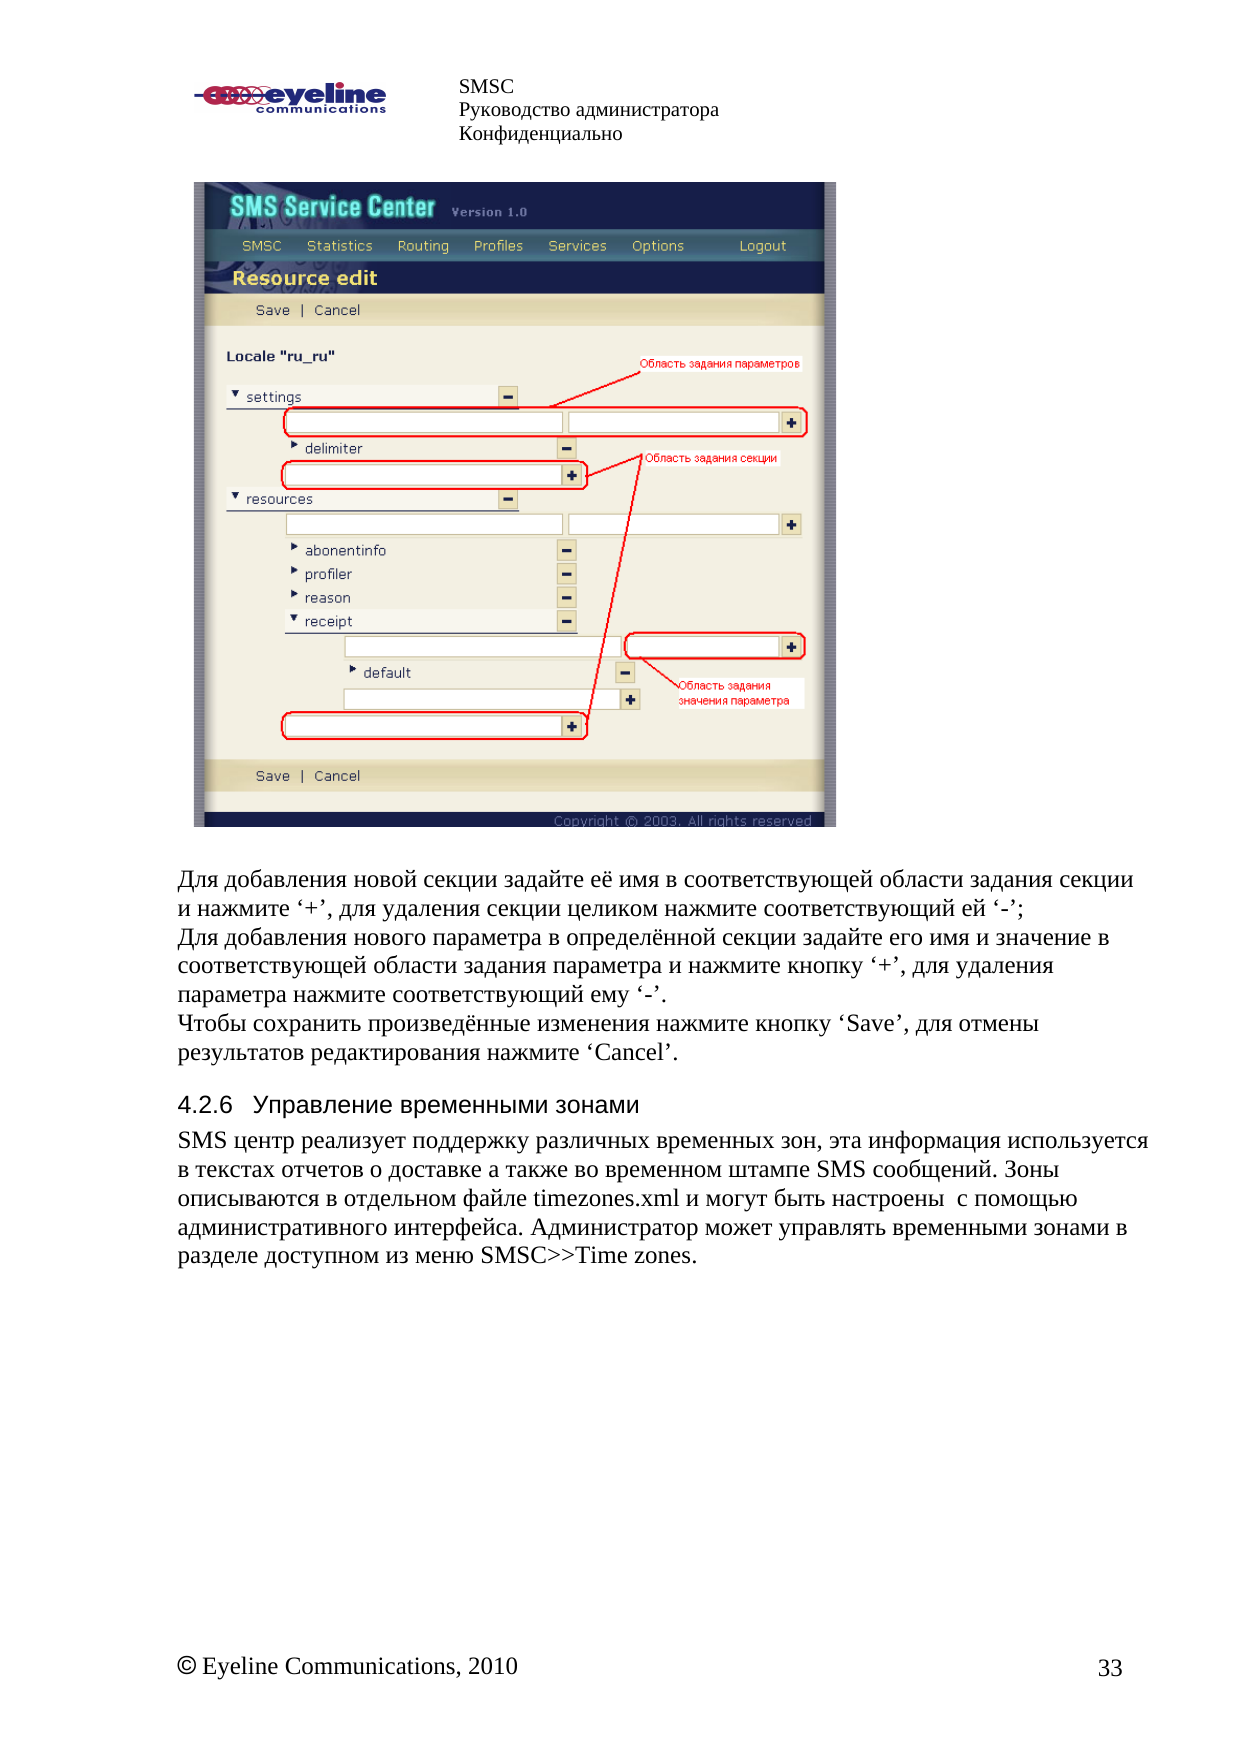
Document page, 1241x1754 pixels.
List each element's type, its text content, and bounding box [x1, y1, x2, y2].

text Для добавления нового параметра в определённой секции задайте его имя и значение в соответствующей области задания параметра и нажмите кнопку ‘+’, для удаления параметра нажмите соответствующий ему ‘-’. [177, 922, 1152, 1008]
text Для добавления новой секции задайте её имя в соответствующей области задания секции и нажмите ‘+’, для удаления секции целиком нажмите соответствующий ей ‘-’; [177, 864, 1152, 922]
text Чтобы сохранить произведённые изменения нажмите кнопку ‘Save’, для отмены результатов редактирования нажмите ‘Cancel’. [177, 1008, 1152, 1065]
subtitle Управление временными зонами [177, 1090, 1152, 1119]
picture [194, 82, 386, 113]
text SMS центр реализует поддержку различных временных зон, эта информация используется в текстах отчетов о доставке а также во временном штампе SMS сообщений. Зоны описываются в отдельном файле timezones.xml и могут быть настроены с помощью административного интерфейса. Администратор может управлять временными зонами в разделе доступном из меню SMSC>>Time zones. [177, 1125, 1152, 1269]
picture [193, 182, 837, 827]
